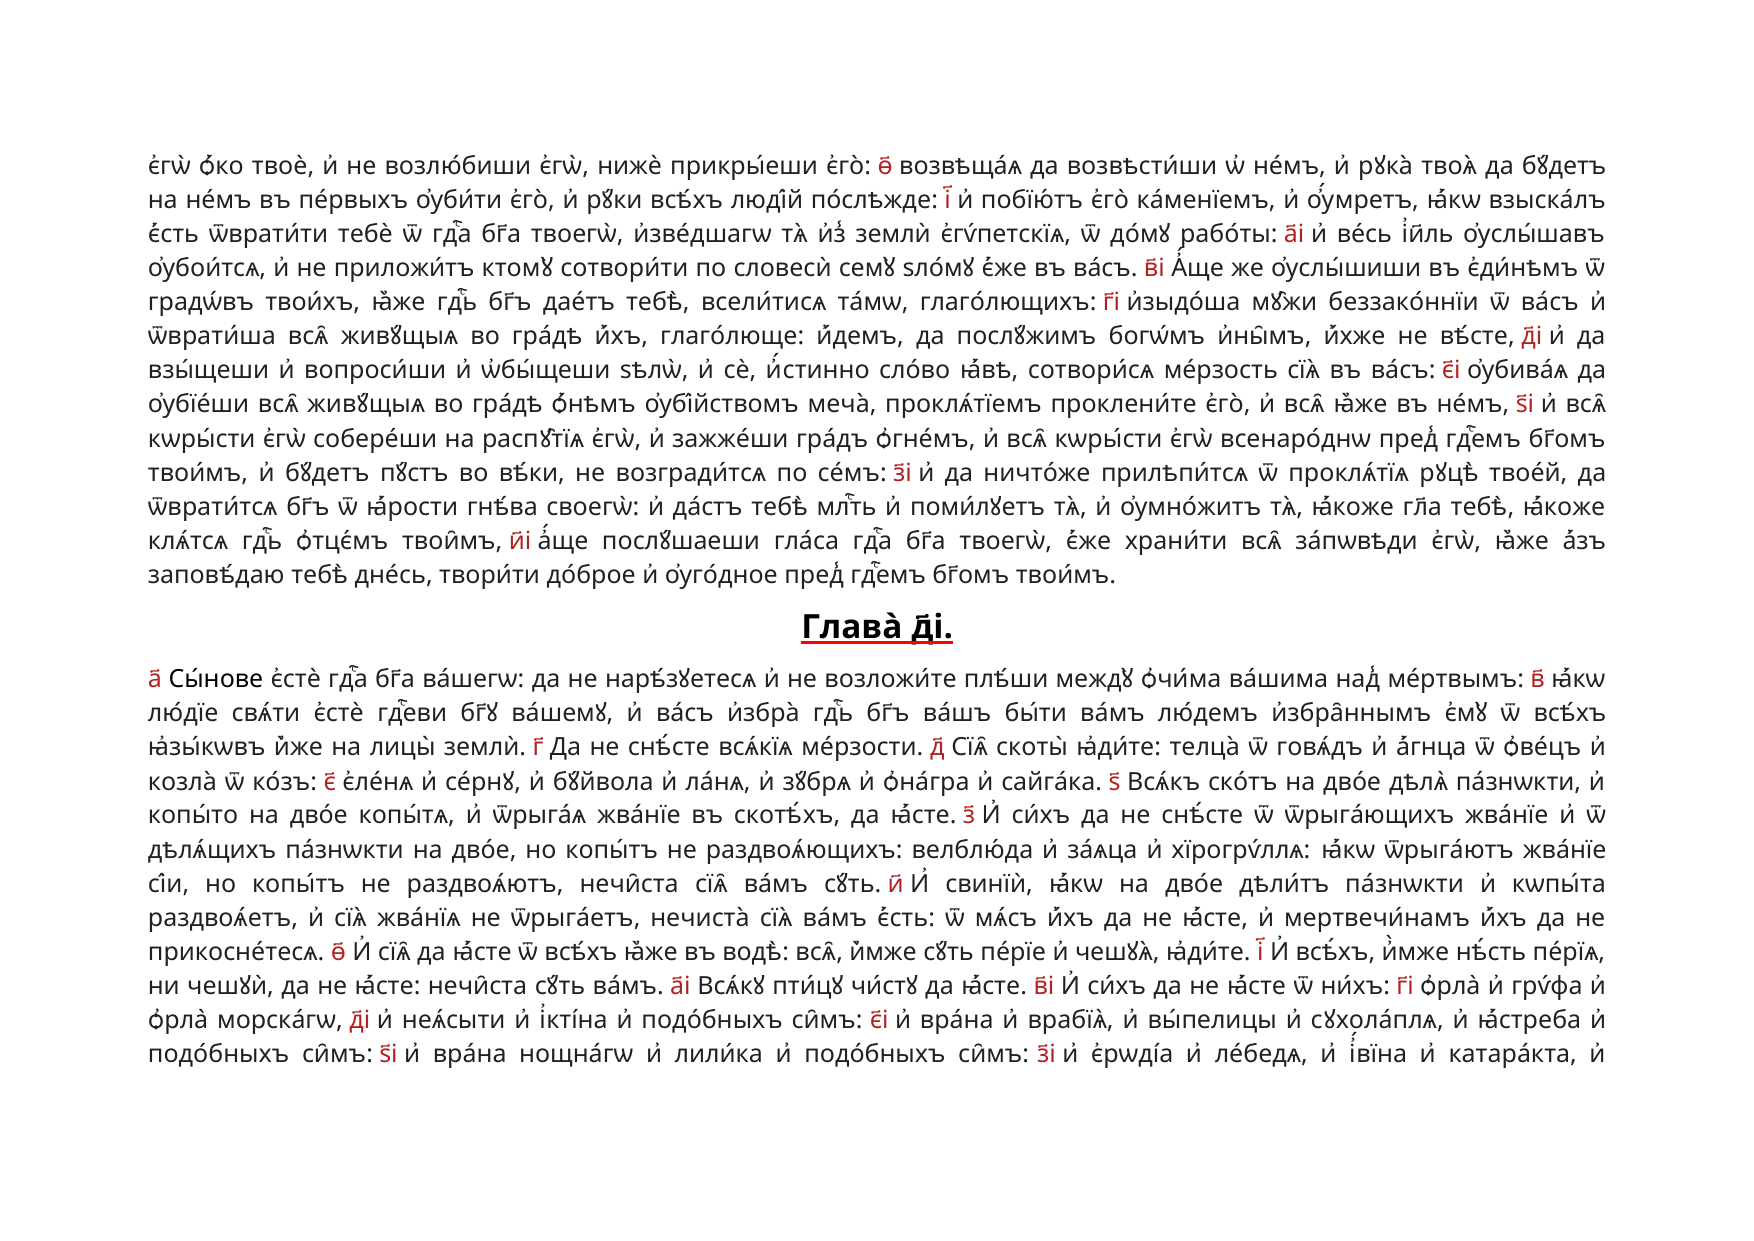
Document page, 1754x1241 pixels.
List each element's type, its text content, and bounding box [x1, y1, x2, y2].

text є҆гѡ̀ ѻ҆́ко твоѐ, и҆ не возлю́биши є҆гѡ̀, нижѐ прикры́еши є҆го̀: ѳ҃ возвѣща́ѧ да возвѣсти́ши ѡ҆ не́мъ, и҆ рꙋка̀ твоѧ̀ да бꙋ́детъ на не́мъ въ пе́рвыхъ ѹ҆би́ти є҆го̀, и҆ рꙋ́ки всѣ́хъ люді́й по́слѣжде: і҃ и҆ побїю́тъ є҆го̀ ка́менїемъ, и҆ ѹ҆́мретъ, ꙗ҆́кѡ взыска́лъ є҆́сть ѿврати́ти тебѐ ѿ гдⷭ҇а бг҃а твоегѡ̀, и҆зве́дшагѡ тѧ̀ и҆з̾ землѝ є҆гѵ́петскїѧ, ѿ до́мꙋ рабо́ты: а҃і и҆ ве́сь і҆и҃ль ѹ҆слы́шавъ ѹ҆бои́тсѧ, и҆ не приложи́тъ ктомꙋ̀ сотвори́ти по словесѝ семꙋ̀ ѕло́мꙋ є҆́же въ ва́съ. в҃і А҆́ще же ѹ҆слы́шиши въ є҆ди́нѣмъ ѿ градѡ́въ твои́хъ, ꙗ҆̀же гдⷭ҇ь бг҃ъ дае́тъ тебѣ̀, всели́тисѧ та́мѡ, глаго́лющихъ: г҃і и҆зыдо́ша мꙋ̑жи беззако́ннїи ѿ ва́съ и҆ ѿврати́ша всѧ̑ живꙋ́щыѧ во гра́дѣ и҆́хъ, глаго́люще: и҆́демъ, да послꙋ́жимъ богѡ́мъ и҆ны̑мъ, и҆́хже не вѣ́сте, д҃і и҆ да взы́щеши и҆ вопроси́ши и҆ ѡ҆бы́щеши ѕѣлѡ̀, и҆ сѐ, и҆́стинно сло́во ꙗ҆́вѣ, сотвори́сѧ ме́рзость сїѧ̀ въ ва́съ: є҃і ѹ҆бива́ѧ да ѹ҆бїе́ши всѧ̑ живꙋ́щыѧ во гра́дѣ ѻ҆́нѣмъ ѹ҆бі́йствомъ меча̀, проклѧ́тїемъ проклени́те є҆го̀, и҆ всѧ̑ ꙗ҆̀же въ не́мъ, ѕ҃і и҆ всѧ̑ кѡры́сти є҆гѡ̀ собере́ши на распꙋ̑тїѧ є҆гѡ̀, и҆ зажже́ши гра́дъ ѻ҆гне́мъ, и҆ всѧ̑ кѡры́сти є҆гѡ̀ всенаро́днѡ пред̾ гдⷭ҇емъ бг҃омъ твои́мъ, и҆ бꙋ́детъ пꙋ́стъ во вѣ́ки, не возгради́тсѧ по се́мъ: з҃і и҆ да ничто́же прилѣпи́тсѧ ѿ проклѧ́тїѧ рꙋцѣ̀ твое́й, да ѿврати́тсѧ бг҃ъ ѿ ꙗ҆́рости гнѣ́ва своегѡ̀: и҆ да́стъ тебѣ̀ млⷭ҇ть и҆ поми́лꙋетъ тѧ̀, и҆ ѹ҆мно́житъ тѧ̀, ꙗ҆́коже гл҃а тебѣ̀, ꙗ҆́коже клѧ́тсѧ гдⷭ҇ь ѻ҆тцє́мъ твои̑мъ, и҃і а҆́ще послꙋ́шаеши гла́са гдⷭ҇а бг҃а твоегѡ̀, є҆́же храни́ти всѧ̑ за́пѡвѣди є҆гѡ̀, ꙗ҆̀же а҆́зъ заповѣ́даю тебѣ̀ дне́сь, твори́ти до́брое и҆ ѹ҆го́дное пред̾ гдⷭ҇емъ бг҃омъ твои́мъ. [148, 148, 1606, 591]
text Глава̀ д҃і. [148, 603, 1606, 648]
text а҃ Сы́нове є҆стѐ гдⷭ҇а бг҃а ва́шегѡ: да не нарѣ́зꙋетесѧ и҆ не возложи́те плѣ́ши междꙋ̀ ѻ҆чи́ма ва́шима над̾ ме́ртвымъ: в҃ ꙗ҆́кѡ лю́дїе свѧ́ти є҆стѐ гдⷭ҇еви бг҃ꙋ ва́шемꙋ, и҆ ва́съ и҆збра̀ гдⷭ҇ь бг҃ъ ва́шъ бы́ти ва́мъ лю́демъ и҆збра̑ннымъ є҆мꙋ̀ ѿ всѣ́хъ ꙗ҆зы́кѡвъ и҆̀же на лицы̀ землѝ. г҃ Да не снѣ́сте всѧ́кїѧ ме́рзости. д҃ Сїѧ̑ скоты̀ ꙗ҆ди́те: телца̀ ѿ говѧ́дъ и҆ а҆́гнца ѿ ѻ҆ве́цъ и҆ козла̀ ѿ ко́зъ: є҃ є҆ле́нѧ и҆ се́рнꙋ, и҆ бꙋ́йвола и҆ ла́нѧ, и҆ зꙋ́брѧ и҆ ѻ҆на́гра и҆ сайга́ка. ѕ҃ Всѧ́къ ско́тъ на дво́е дѣлѧ̀ па́знѡкти, и҆ копы́то на дво́е копы́тѧ, и҆ ѿрыга́ѧ жва́нїе въ скотѣ́хъ, да ꙗ҆́сте. з҃ И҆ си́хъ да не снѣ́сте ѿ ѿрыга́ющихъ жва́нїе и҆ ѿ дѣлѧ́щихъ па́знѡкти на дво́е, но копы́тъ не раздвоѧ́ющихъ: велблю́да и҆ за́ѧца и҆ хїрогрѵ́ллѧ: ꙗ҆́кѡ ѿрыга́ютъ жва́нїе сі́и, но копы́тъ не раздвоѧ́ютъ, нечи̑ста сїѧ̑ ва́мъ сꙋ́ть. и҃ И҆ свинїѝ, ꙗ҆́кѡ на дво́е дѣли́тъ па́знѡкти и҆ кѡпы́та раздвоѧ́етъ, и҆ сїѧ̀ жва́нїѧ не ѿрыга́етъ, нечиста̀ сїѧ̀ ва́мъ є҆́сть: ѿ мѧ́съ и҆́хъ да не ꙗ҆́сте, и҆ мертвечи́намъ и҆́хъ да не прикосне́тесѧ. ѳ҃ И҆ сїѧ̑ да ꙗ҆́сте ѿ всѣ́хъ ꙗ҆̀же въ водѣ̀: всѧ̑, и҆̀мже сꙋ́ть пе́рїе и҆ чешꙋѧ̀, ꙗ҆ди́те. і҃ И҆ всѣ́хъ, и҆̀мже нѣ́сть пе́рїѧ, ни чешꙋѝ, да не ꙗ҆́сте: нечи̑ста сꙋ́ть ва́мъ. а҃і Всѧ́кꙋ пти́цꙋ чи́стꙋ да ꙗ҆́сте. в҃і И҆ си́хъ да не ꙗ҆́сте ѿ ни́хъ: г҃і ѻ҆рла̀ и҆ грѵ́фа и҆ ѻ҆рла̀ морска́гѡ, д҃і и҆ неѧ́сыти и҆ і҆кті́на и҆ подо́бныхъ си̑мъ: є҃і и҆ вра́на и҆ врабїѧ̀, и҆ вы́пелицы и҆ сꙋхола́плѧ, и҆ ꙗ҆́стреба и҆ подо́бныхъ си̑мъ: ѕ҃і и҆ вра́на нощна́гѡ и҆ лили́ка и҆ подо́бныхъ си̑мъ: з҃і и҆ є҆рѡді́а и҆ ле́бедѧ, и҆ і҆́вїна и҆ катара́кта, и҆ [148, 661, 1606, 1070]
